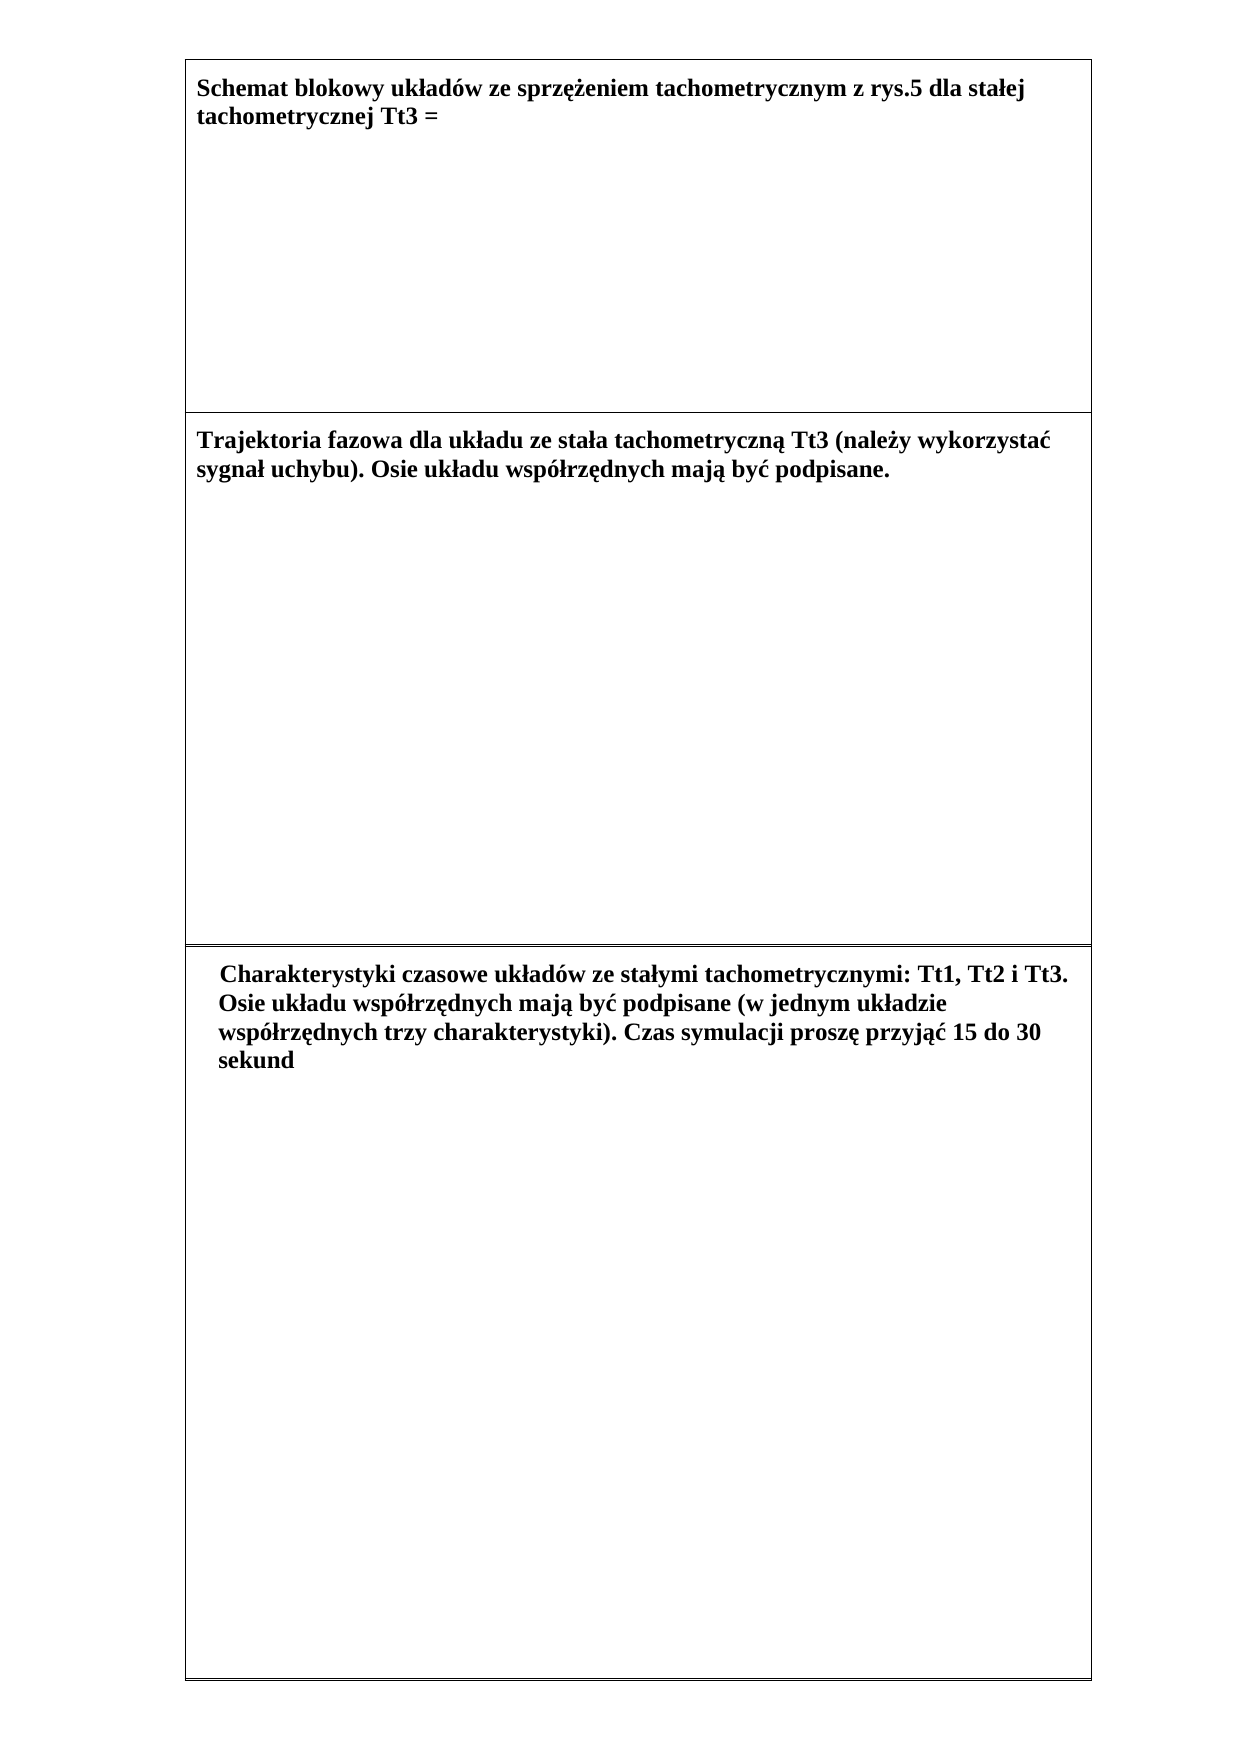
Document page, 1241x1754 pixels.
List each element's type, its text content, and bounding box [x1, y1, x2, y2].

table_cell Trajektoria fazowa dla układu ze stała tachometryczną Tt3 (należy wykorzystać sygnał uchybu). Osie układu współrzędnych mają być podpisane. [186, 413, 1091, 944]
table_cell Charakterystyki czasowe układów ze stałymi tachometrycznymi: Tt1, Tt2 i Tt3. Osie układu współrzędnych mają być podpisane (w jednym układzie współrzędnych trzy charakterystyki). Czas symulacji proszę przyjąć 15 do 30 sekund [186, 947, 1091, 1678]
table_cell Schemat blokowy układów ze sprzężeniem tachometrycznym z rys.5 dla stałej tachometrycznej Tt3 = [186, 60, 1091, 412]
